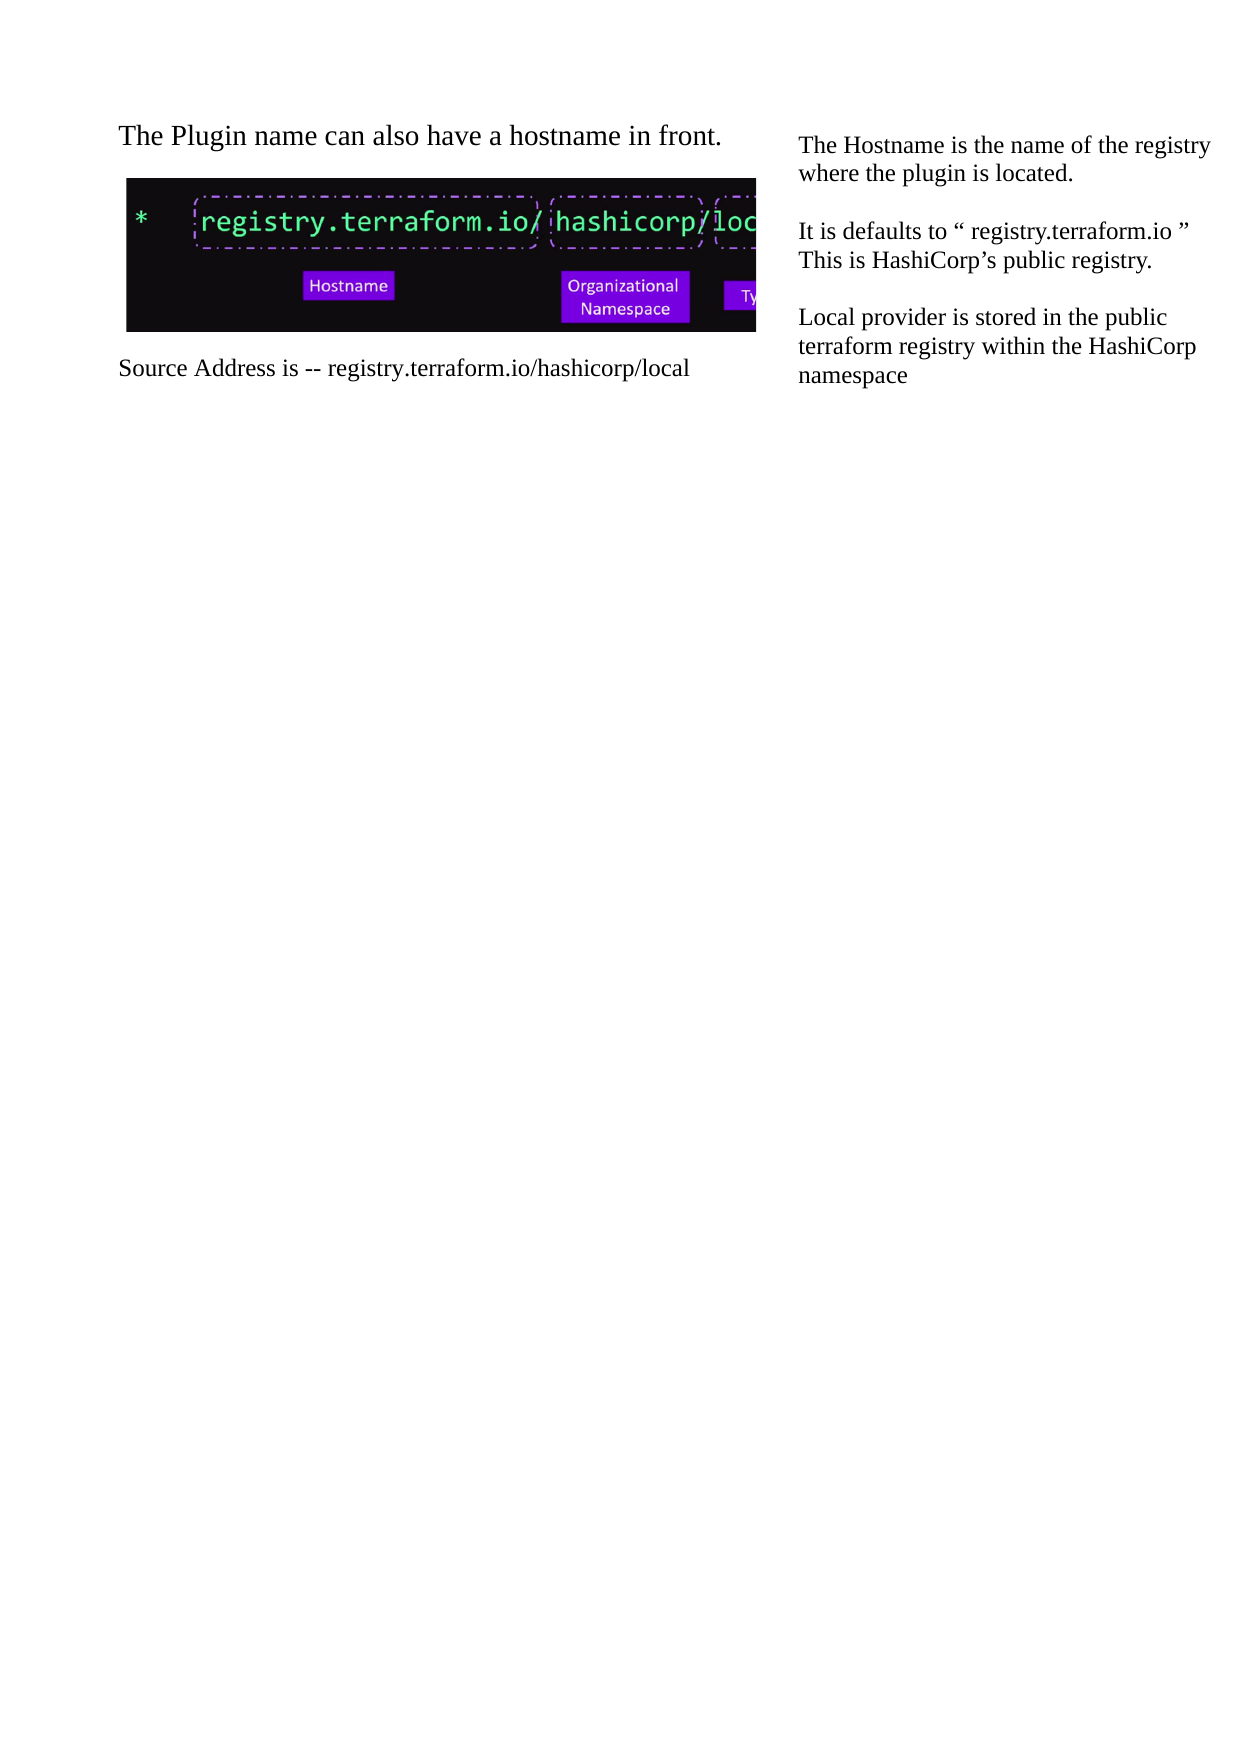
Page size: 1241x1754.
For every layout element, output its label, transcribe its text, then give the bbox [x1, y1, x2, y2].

text Source Address is -- registry.terraform.io/hashicorp/local [118, 353, 1122, 382]
text The Plugin name can also have a hostname in front. [118, 118, 1122, 152]
picture [126, 178, 757, 332]
